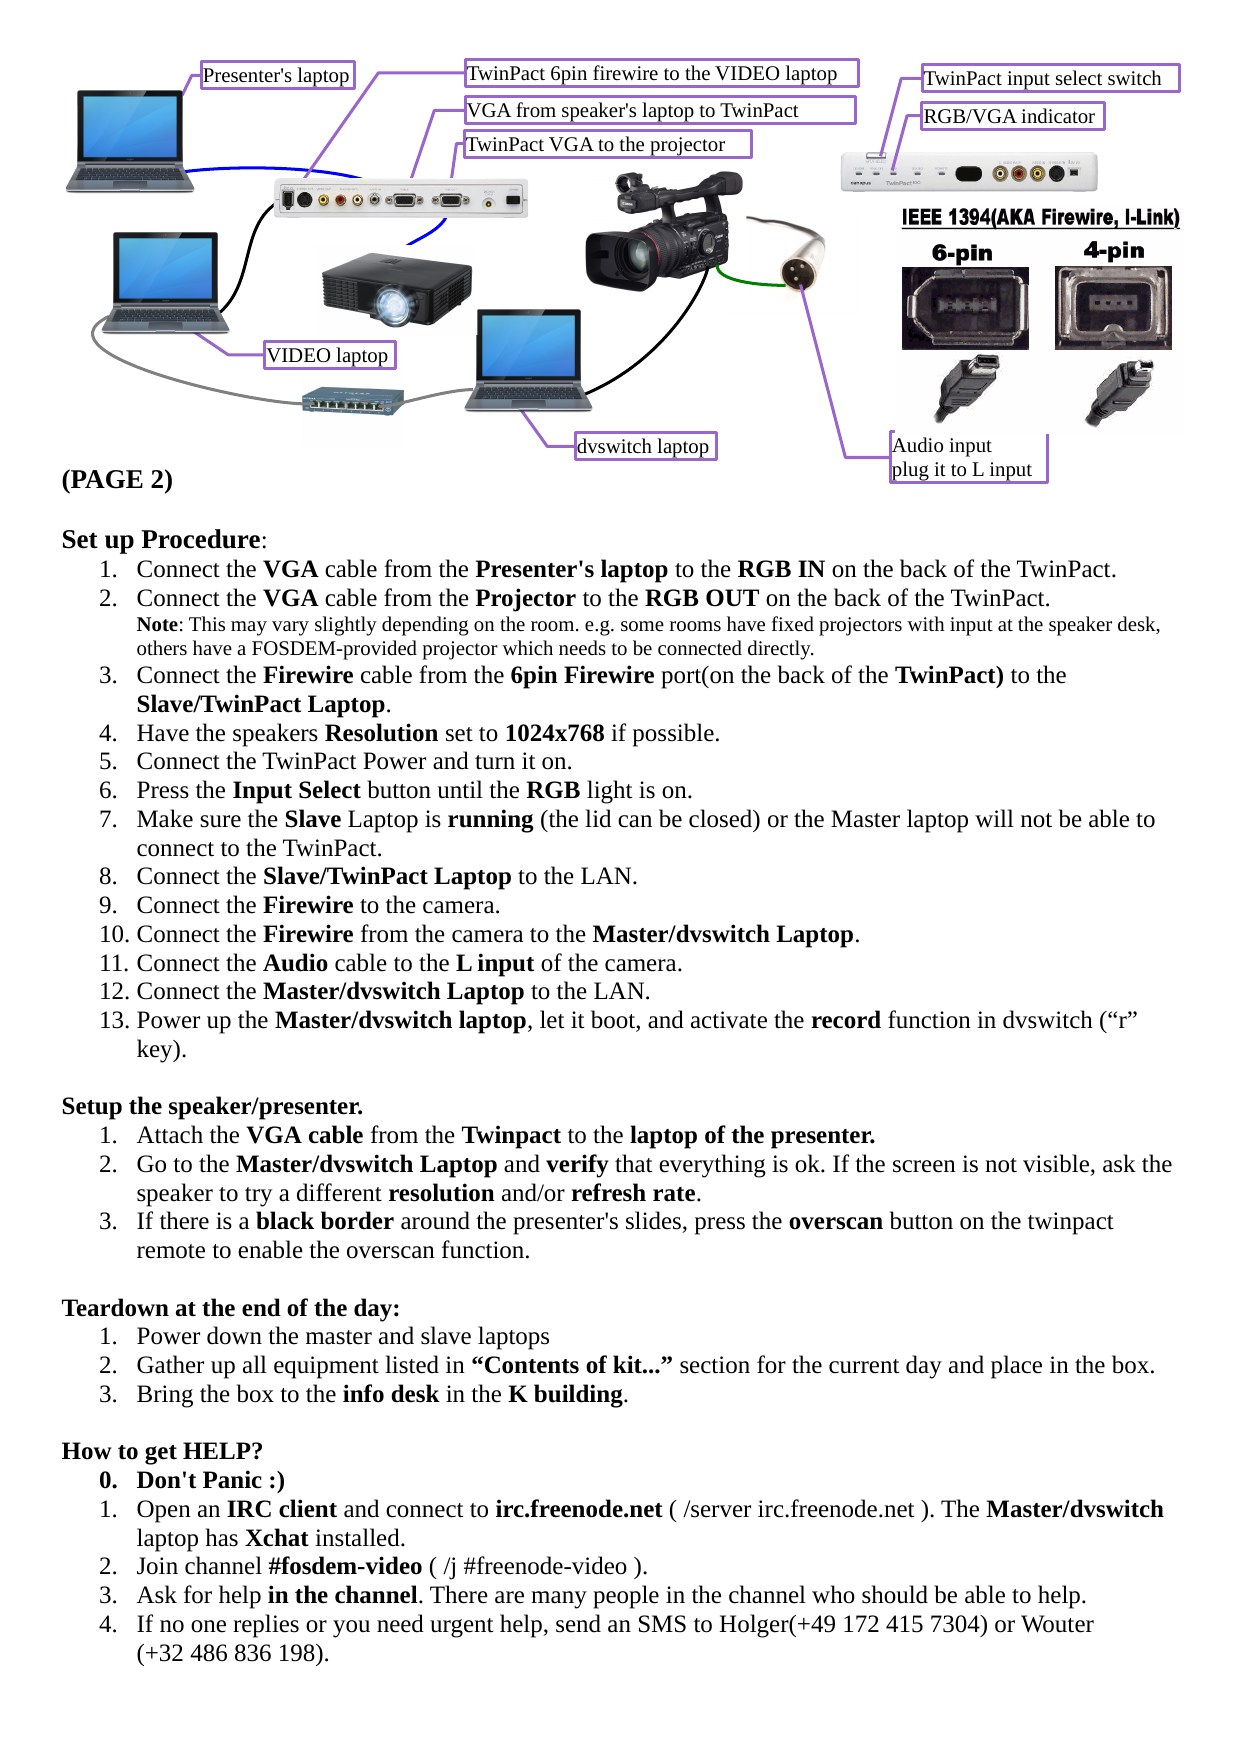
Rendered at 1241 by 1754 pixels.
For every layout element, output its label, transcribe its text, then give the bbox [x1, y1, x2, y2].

picture [273, 178, 529, 218]
list If there is a black border around the presenter's slides, press the overscan button on the twinpact remote to enable the overscan function. [99, 1206, 1179, 1264]
list Ask for help in the channel. There are many people in the channel who should be able to help. [99, 1580, 1179, 1609]
list Go to the Master/dvswitch Laptop and verify that everything is ok. If the screen is not visible, ask the speaker to try a different resolution and/or refresh rate. [99, 1149, 1179, 1206]
list Connect the Firewire to the camera. [99, 890, 1179, 919]
list Make sure the Slave Laptop is running (the lid can be closed) or the Master laptop will not be able to connect to the TwinPact. [99, 804, 1179, 861]
text Set up Procedure: [61, 523, 1179, 554]
picture [314, 167, 862, 425]
picture [301, 354, 405, 447]
list Don't Panic :) [99, 1465, 1179, 1494]
text Setup the speaker/presenter. [61, 1091, 1179, 1120]
list Power down the master and slave laptops [99, 1321, 1179, 1350]
picture [319, 354, 328, 361]
picture [301, 354, 394, 367]
picture [66, 76, 195, 206]
list Connect the VGA cable from the Presenter's laptop to the RGB IN on the back of the TwinPact. [99, 554, 1179, 583]
list Attach the VGA cable from the Twinpact to the laptop of the presenter. [99, 1120, 1179, 1149]
list Open an IRC client and connect to irc.freenode.net ( /server irc.freenode.net ). The Master/dvswitch laptop has Xchat installed. [99, 1494, 1179, 1551]
list Connect the Slave/TwinPact Laptop to the LAN. [99, 861, 1179, 890]
list Have the speakers Resolution set to 1024x768 if possible. [99, 718, 1179, 746]
picture [101, 218, 230, 347]
picture [894, 202, 1183, 434]
list Press the Input Select button until the RGB light is on. [99, 775, 1179, 804]
list Connect the VGA cable from the Projector to the RGB OUT on the back of the TwinPact. Note: This may vary slightly depending on the room. e.g. some rooms have fixed projectors with input at the speaker desk, others have a FOSDEM-provided projector which needs to be connected directly. [99, 583, 1179, 660]
list Connect the TwinPact Power and turn it on. [99, 746, 1179, 775]
text Teardown at the end of the day: [61, 1293, 1179, 1321]
list Join channel #fosdem-video ( /j #freenode-video ). [99, 1551, 1179, 1580]
text (PAGE 2) [61, 463, 1179, 494]
list Power up the Master/dvswitch laptop, let it boot, and activate the record function in dvswitch (“r” key). [99, 1005, 1179, 1063]
list Connect the Firewire from the camera to the Master/dvswitch Laptop. [99, 919, 1179, 948]
list Connect the Firewire cable from the 6pin Firewire port(on the back of the TwinPact) to the Slave/TwinPact Laptop. [99, 660, 1179, 718]
text How to get HELP? [61, 1436, 1179, 1465]
list If no one replies or you need urgent help, send an SMS to Holger(+49 172 415 7304) or Wouter (+32 486 836 198). [99, 1609, 1179, 1666]
list Bring the box to the info desk in the K building. [99, 1379, 1179, 1408]
list Gather up all equipment listed in “Contents of kit...” section for the current day and place in the box. [99, 1350, 1179, 1379]
list Connect the Master/dvswitch Laptop to the LAN. [99, 976, 1179, 1005]
list Connect the Audio cable to the L input of the camera. [99, 948, 1179, 976]
picture [840, 152, 1098, 192]
